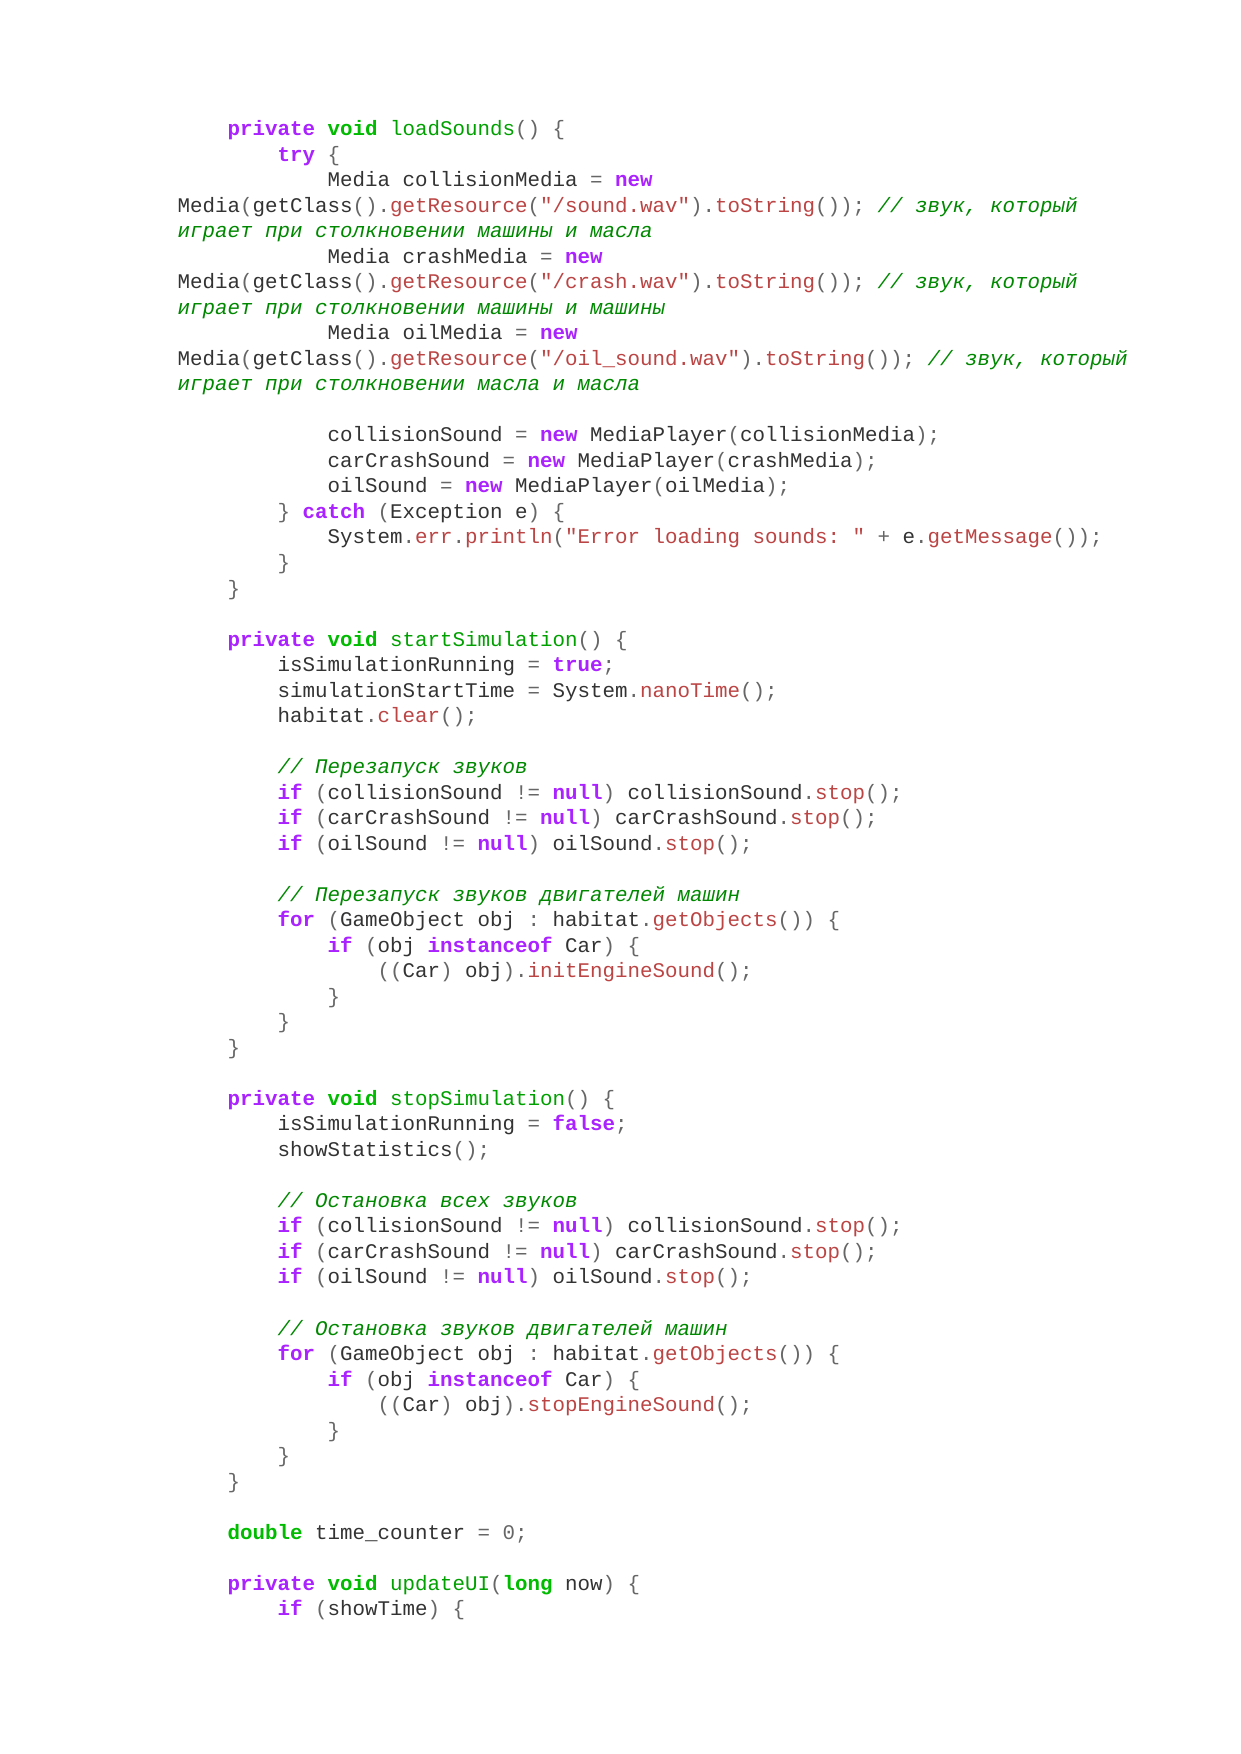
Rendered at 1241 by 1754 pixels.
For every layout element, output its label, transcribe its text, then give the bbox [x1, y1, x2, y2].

text } [177, 1011, 1152, 1035]
text System.err.println("Error loading sounds: " + e.getMessage()); [177, 526, 1152, 550]
text } [177, 552, 1152, 576]
text } [177, 1445, 1152, 1469]
text showStatistics(); [177, 1139, 1152, 1163]
text Media crashMedia = new Media(getClass().getResource("/crash.wav").toString()); // звук, который играет при столкновении машины и машины [177, 246, 1152, 320]
text Media collisionMedia = new Media(getClass().getResource("/sound.wav").toString()); // звук, который играет при столкновении машины и масла [177, 169, 1152, 244]
text ((Car) obj).initEngineSound(); [177, 960, 1152, 984]
text simulationStartTime = System.nanoTime(); [177, 679, 1152, 703]
text if (obj instanceof Car) { [177, 1369, 1152, 1392]
text private void stopSimulation() { [177, 1088, 1152, 1112]
text double time_counter = 0; [177, 1522, 1152, 1545]
text private void updateUI(long now) { [177, 1573, 1152, 1596]
text } [177, 986, 1152, 1009]
text if (carCrashSound != null) carCrashSound.stop(); [177, 807, 1152, 831]
text ((Car) obj).stopEngineSound(); [177, 1394, 1152, 1418]
text if (carCrashSound != null) carCrashSound.stop(); [177, 1241, 1152, 1265]
text isSimulationRunning = false; [177, 1113, 1152, 1137]
text isSimulationRunning = true; [177, 654, 1152, 678]
text oilSound = new MediaPlayer(oilMedia); [177, 475, 1152, 499]
text // Остановка звуков двигателей машин [177, 1318, 1152, 1341]
text } catch (Exception e) { [177, 501, 1152, 524]
text try { [177, 144, 1152, 167]
text if (oilSound != null) oilSound.stop(); [177, 1267, 1152, 1290]
text Media oilMedia = new Media(getClass().getResource("/oil_sound.wav").toString()); // звук, который играет при столкновении масла и масла [177, 322, 1152, 397]
text if (oilSound != null) oilSound.stop(); [177, 833, 1152, 856]
text if (obj instanceof Car) { [177, 935, 1152, 958]
text carCrashSound = new MediaPlayer(crashMedia); [177, 450, 1152, 473]
text for (GameObject obj : habitat.getObjects()) { [177, 1343, 1152, 1367]
text } [177, 577, 1152, 601]
text if (collisionSound != null) collisionSound.stop(); [177, 782, 1152, 805]
text } [177, 1471, 1152, 1494]
text collisionSound = new MediaPlayer(collisionMedia); [177, 424, 1152, 448]
text if (collisionSound != null) collisionSound.stop(); [177, 1216, 1152, 1239]
text private void startSimulation() { [177, 628, 1152, 652]
text if (showTime) { [177, 1598, 1152, 1622]
text } [177, 1420, 1152, 1443]
text // Перезапуск звуков двигателей машин [177, 884, 1152, 907]
text // Перезапуск звуков [177, 756, 1152, 780]
text for (GameObject obj : habitat.getObjects()) { [177, 909, 1152, 933]
text } [177, 1037, 1152, 1061]
text habitat.clear(); [177, 705, 1152, 729]
text private void loadSounds() { [177, 118, 1152, 142]
text // Остановка всех звуков [177, 1190, 1152, 1214]
